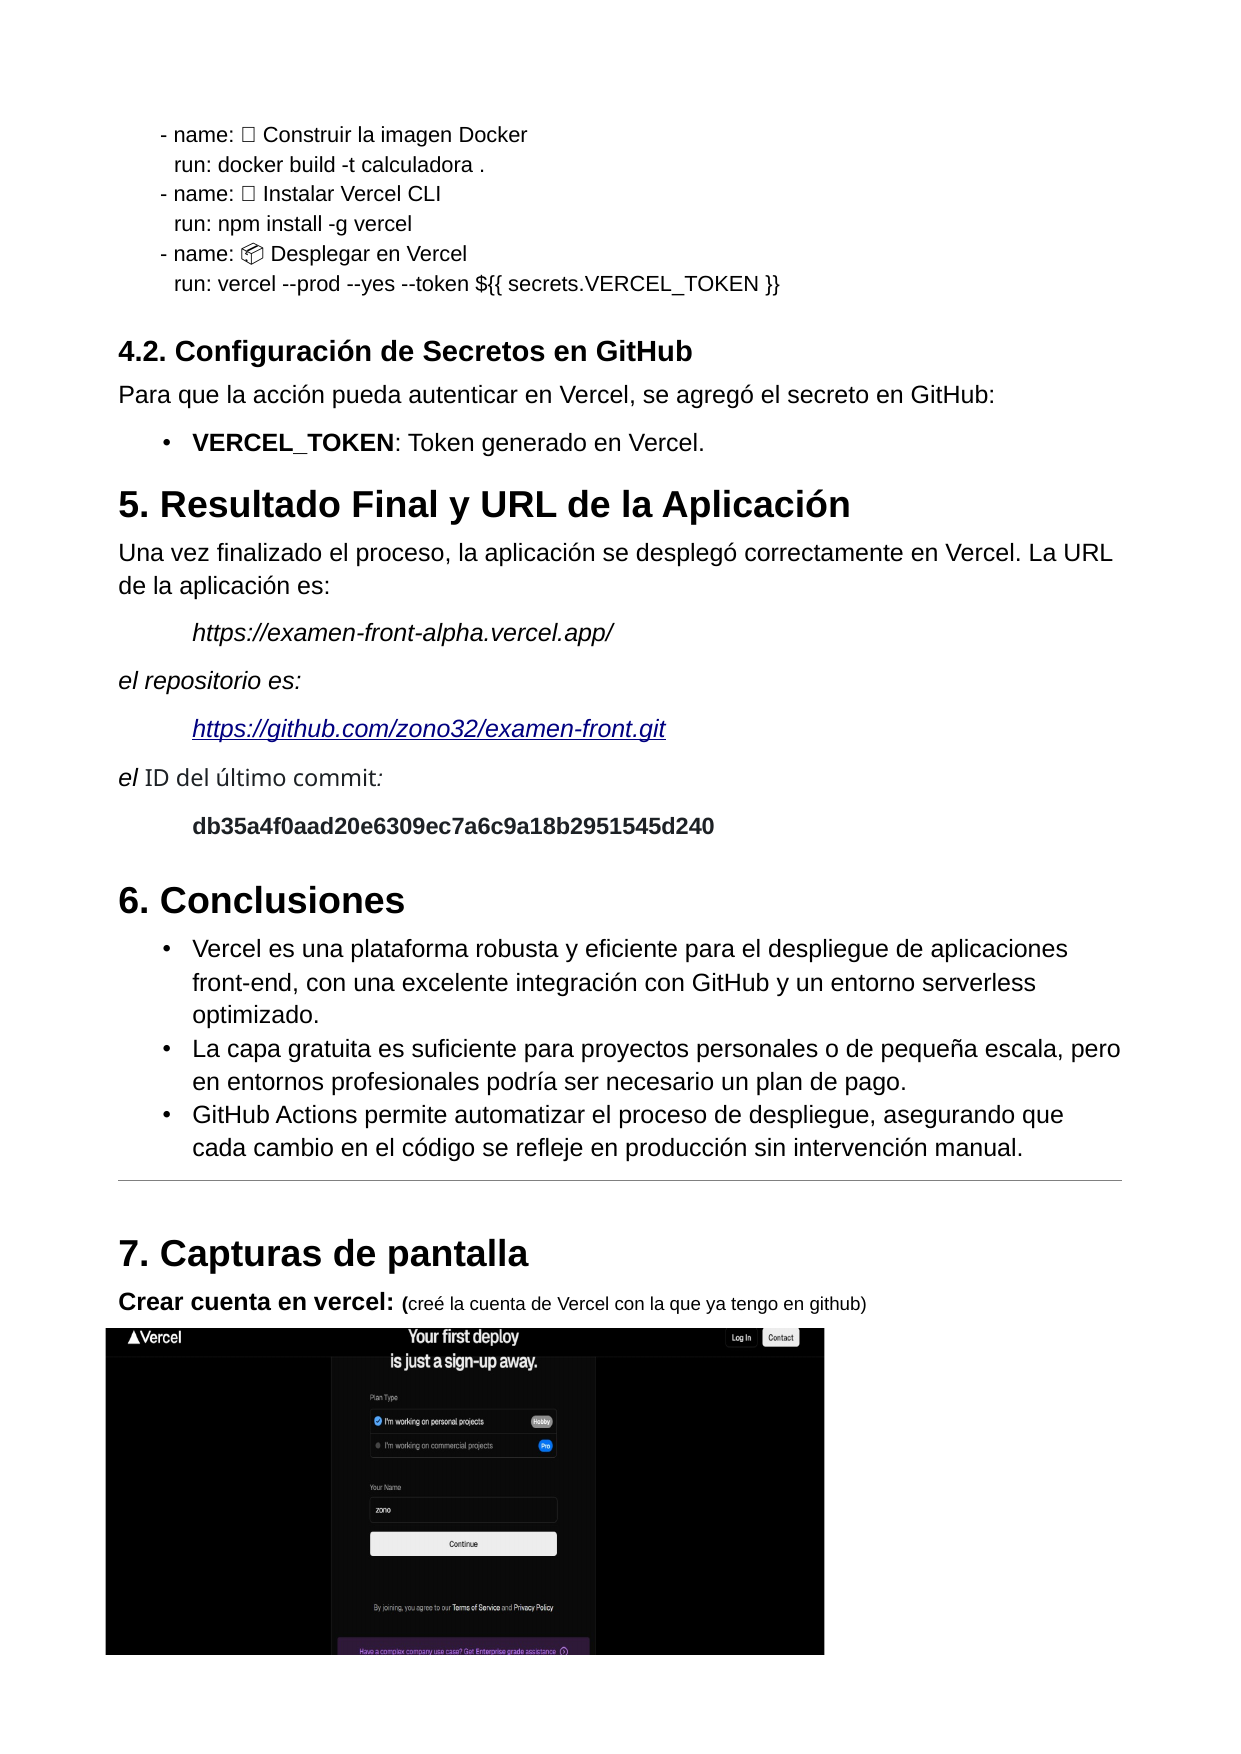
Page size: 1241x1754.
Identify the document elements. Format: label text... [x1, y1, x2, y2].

text - name: 📦 Desplegar en Vercel [118, 237, 1122, 267]
list Vercel es una plataforma robusta y eficiente para el despliegue de aplicaciones front-end, con una excelente integración con GitHub y un entorno serverless optimizado. [162, 934, 1122, 1029]
text - name: 🚀 Instalar Vercel CLI [118, 177, 1122, 207]
list La capa gratuita es suficiente para proyectos personales o de pequeña escala, pero en entornos profesionales podría ser necesario un plan de pago. [162, 1033, 1122, 1095]
text https://examen-front-alpha.vercel.app/ [118, 618, 1122, 647]
list VERCEL_TOKEN: Token generado en Vercel. [162, 428, 1122, 457]
text https://github.com/zono32/examen-front.git [118, 713, 1122, 742]
subtitle 7. Capturas de pantalla [118, 1231, 1122, 1274]
text run: vercel --prod --yes --token ${{ secrets.VERCEL_TOKEN }} [118, 267, 1122, 296]
subtitle 4.2. Configuración de Secretos en GitHub [118, 334, 1122, 368]
subtitle 5. Resultado Final y URL de la Aplicación [118, 482, 1122, 525]
text run: docker build -t calculadora . [118, 148, 1122, 177]
list GitHub Actions permite automatizar el proceso de despliegue, asegurando que cada cambio en el código se refleje en producción sin intervención manual. [162, 1100, 1122, 1162]
text - name: 🔨 Construir la imagen Docker [118, 118, 1122, 148]
subtitle 6. Conclusiones [118, 879, 1122, 922]
text run: npm install -g vercel [118, 207, 1122, 237]
text el repositorio es: [118, 666, 1122, 695]
text db35a4f0aad20e6309ec7a6c9a18b2951545d240 [118, 812, 1122, 839]
text Crear cuenta en vercel: (creé la cuenta de Vercel con la que ya tengo en github) [118, 1287, 1122, 1315]
picture [105, 1328, 825, 1655]
text Para que la acción pueda autenticar en Vercel, se agregó el secreto en GitHub: [118, 381, 1122, 409]
text Una vez finalizado el proceso, la aplicación se desplegó correctamente en Vercel. La URL de la aplicación es: [118, 538, 1122, 599]
text el ID del último commit: [118, 761, 1122, 793]
